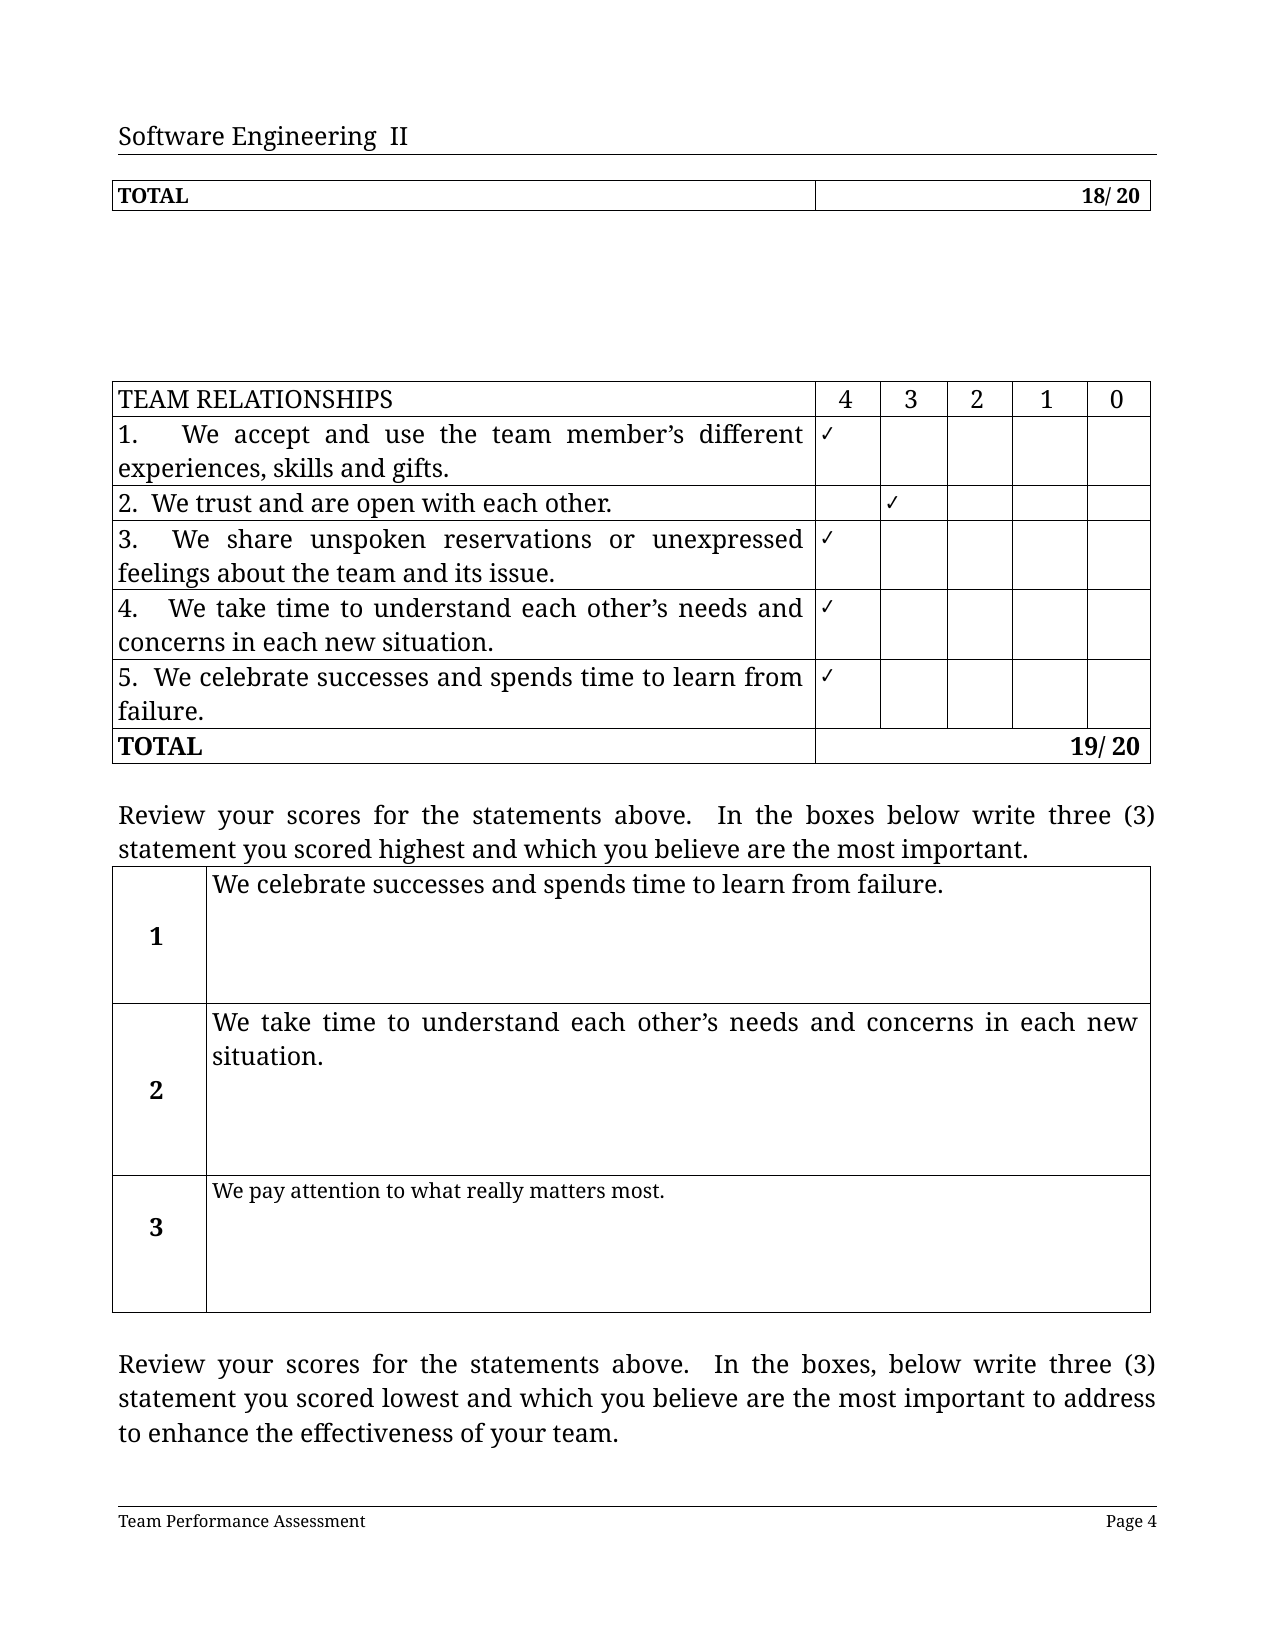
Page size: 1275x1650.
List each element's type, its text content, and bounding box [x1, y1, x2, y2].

table_cell [1088, 590, 1150, 658]
table_cell [1088, 660, 1150, 728]
table_cell 5. We celebrate successes and spends time to learn from failure. [113, 660, 815, 728]
table_cell [1013, 590, 1087, 658]
table_cell [948, 521, 1012, 589]
table_cell TOTAL [113, 729, 815, 763]
table_cell ✔ [816, 660, 880, 728]
table_cell TOTAL [113, 181, 815, 209]
table_header 4 [816, 382, 880, 416]
table_cell 3 [113, 1176, 206, 1312]
table_cell [1088, 521, 1150, 589]
table_cell [1088, 417, 1150, 485]
table_cell ✔ [816, 417, 880, 485]
table_cell 3. We share unspoken reservations or unexpressed feelings about the team and its issue. [113, 521, 815, 589]
table_cell [1013, 486, 1087, 520]
table_cell ✔ [816, 521, 880, 589]
table_cell 18/ 20 [816, 181, 1150, 209]
table_header 3 [881, 382, 947, 416]
table_cell We take time to understand each other’s needs and concerns in each new situation. [207, 1004, 1150, 1175]
table_cell 2. We trust and are open with each other. [113, 486, 815, 520]
text Review your scores for the statements above. In the boxes, below write three (3) statement you scored lowest and which you believe are the most important to address to enhance the effectiveness of your team. [118, 1347, 1157, 1449]
table_cell [948, 660, 1012, 728]
table_cell [881, 590, 947, 658]
text Review your scores for the statements above. In the boxes below write three (3) statement you scored highest and which you believe are the most important. [118, 798, 1157, 866]
table_cell [1013, 521, 1087, 589]
table_cell [881, 521, 947, 589]
table_cell [948, 486, 1012, 520]
table_header 2 [948, 382, 1012, 416]
table_header TEAM RELATIONSHIPS [113, 382, 815, 416]
table_header 1 [113, 867, 206, 1003]
table_cell [816, 486, 880, 520]
table_cell We pay attention to what really matters most. [207, 1176, 1150, 1312]
table_cell [948, 590, 1012, 658]
table_cell [881, 417, 947, 485]
table_cell [948, 417, 1012, 485]
table_cell [1013, 417, 1087, 485]
table_cell [881, 660, 947, 728]
table_cell [1088, 486, 1150, 520]
table_cell 4. We take time to understand each other’s needs and concerns in each new situation. [113, 590, 815, 658]
table_header 1 [1013, 382, 1087, 416]
table_cell 1. We accept and use the team member’s different experiences, skills and gifts. [113, 417, 815, 485]
table_cell 2 [113, 1004, 206, 1175]
table_cell ✔ [881, 486, 947, 520]
table_cell [1013, 660, 1087, 728]
table_cell ✔ [816, 590, 880, 658]
table_cell 19/ 20 [816, 729, 1150, 763]
table_header 0 [1088, 382, 1150, 416]
table_header We celebrate successes and spends time to learn from failure. [207, 867, 1150, 1003]
